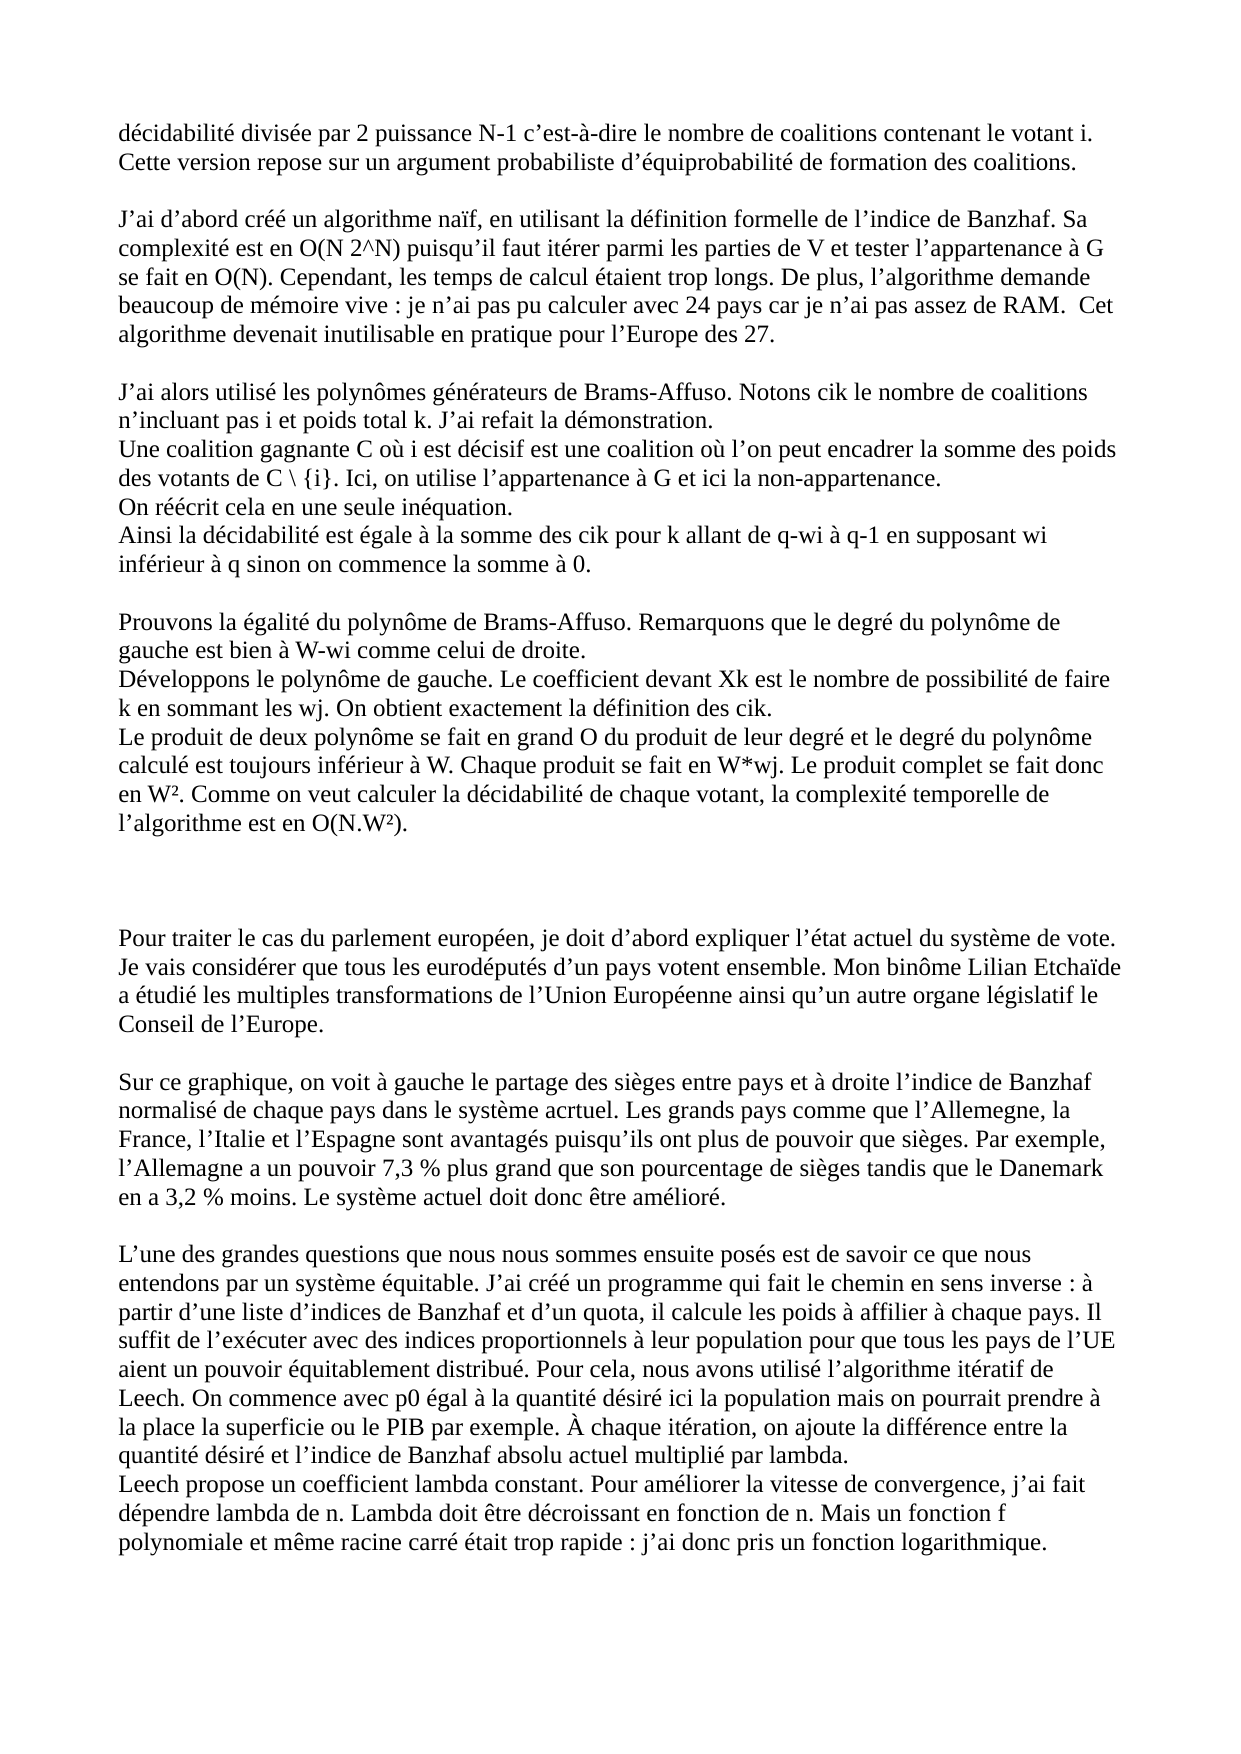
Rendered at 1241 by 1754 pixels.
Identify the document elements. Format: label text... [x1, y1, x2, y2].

text J’ai d’abord créé un algorithme naïf, en utilisant la définition formelle de l’indice de Banzhaf. Sa complexité est en O(N 2^N) puisqu’il faut itérer parmi les parties de V et tester l’appartenance à G se fait en O(N). Cependant, les temps de calcul étaient trop longs. De plus, l’algorithme demande beaucoup de mémoire vive : je n’ai pas pu calculer avec 24 pays car je n’ai pas assez de RAM. Cet algorithme devenait inutilisable en pratique pour l’Europe des 27. [118, 204, 1122, 348]
text Leech propose un coefficient lambda constant. Pour améliorer la vitesse de convergence, j’ai fait dépendre lambda de n. Lambda doit être décroissant en fonction de n. Mais un fonction f polynomiale et même racine carré était trop rapide : j’ai donc pris un fonction logarithmique. [118, 1469, 1122, 1556]
text Développons le polynôme de gauche. Le coefficient devant Xk est le nombre de possibilité de faire k en sommant les wj. On obtient exactement la définition des cik. [118, 664, 1122, 722]
text On réécrit cela en une seule inéquation. [118, 492, 1122, 521]
text Prouvons la égalité du polynôme de Brams-Affuso. Remarquons que le degré du polynôme de gauche est bien à W-wi comme celui de droite. [118, 607, 1122, 664]
text Une coalition gagnante C où i est décisif est une coalition où l’on peut encadrer la somme des poids des votants de C \ {i}. Ici, on utilise l’appartenance à G et ici la non-appartenance. [118, 434, 1122, 492]
text Le produit de deux polynôme se fait en grand O du produit de leur degré et le degré du polynôme calculé est toujours inférieur à W. Chaque produit se fait en W*wj. Le produit complet se fait donc en W². Comme on veut calculer la décidabilité de chaque votant, la complexité temporelle de l’algorithme est en O(N.W²). [118, 722, 1122, 837]
text Pour traiter le cas du parlement européen, je doit d’abord expliquer l’état actuel du système de vote. Je vais considérer que tous les eurodéputés d’un pays votent ensemble. Mon binôme Lilian Etchaïde a étudié les multiples transformations de l’Union Européenne ainsi qu’un autre organe législatif le Conseil de l’Europe. [118, 923, 1122, 1038]
text Sur ce graphique, on voit à gauche le partage des sièges entre pays et à droite l’indice de Banzhaf normalisé de chaque pays dans le système acrtuel. Les grands pays comme que l’Allemegne, la France, l’Italie et l’Espagne sont avantagés puisqu’ils ont plus de pouvoir que sièges. Par exemple, l’Allemagne a un pouvoir 7,3 % plus grand que son pourcentage de sièges tandis que le Danemark en a 3,2 % moins. Le système actuel doit donc être amélioré. [118, 1067, 1122, 1211]
text J’ai alors utilisé les polynômes générateurs de Brams-Affuso. Notons cik le nombre de coalitions n’incluant pas i et poids total k. J’ai refait la démonstration. [118, 377, 1122, 434]
text décidabilité divisée par 2 puissance N-1 c’est-à-dire le nombre de coalitions contenant le votant i. Cette version repose sur un argument probabiliste d’équiprobabilité de formation des coalitions. [118, 118, 1122, 176]
text Ainsi la décidabilité est égale à la somme des cik pour k allant de q-wi à q-1 en supposant wi inférieur à q sinon on commence la somme à 0. [118, 521, 1122, 578]
text L’une des grandes questions que nous nous sommes ensuite posés est de savoir ce que nous entendons par un système équitable. J’ai créé un programme qui fait le chemin en sens inverse : à partir d’une liste d’indices de Banzhaf et d’un quota, il calcule les poids à affilier à chaque pays. Il suffit de l’exécuter avec des indices proportionnels à leur population pour que tous les pays de l’UE aient un pouvoir équitablement distribué. Pour cela, nous avons utilisé l’algorithme itératif de Leech. On commence avec p0 égal à la quantité désiré ici la population mais on pourrait prendre à la place la superficie ou le PIB par exemple. À chaque itération, on ajoute la différence entre la quantité désiré et l’indice de Banzhaf absolu actuel multiplié par lambda. [118, 1239, 1122, 1469]
